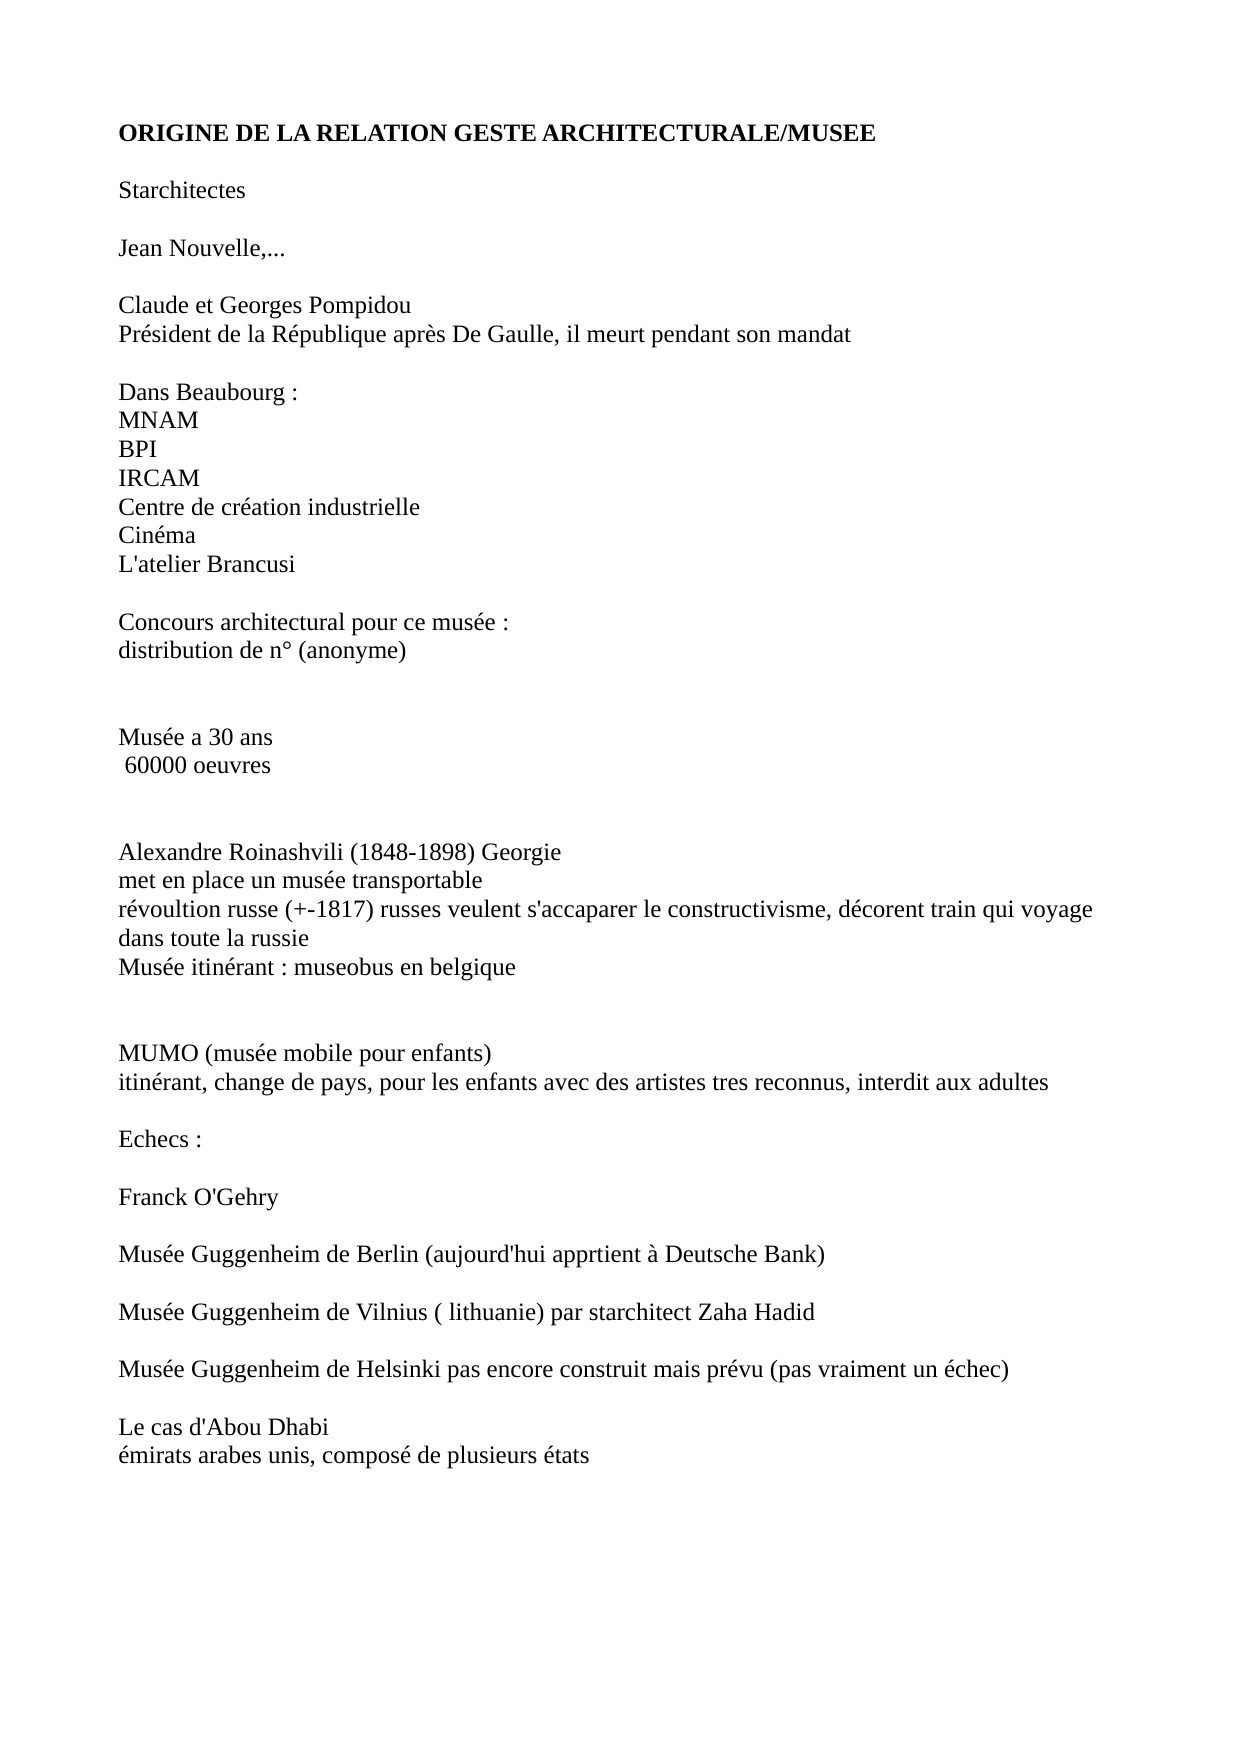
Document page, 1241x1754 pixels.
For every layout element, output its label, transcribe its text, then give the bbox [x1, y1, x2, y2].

text Claude et Georges Pompidou [118, 291, 1122, 319]
text met en place un musée transportable [118, 866, 1122, 894]
text Musée Guggenheim de Helsinki pas encore construit mais prévu (pas vraiment un échec) [118, 1354, 1122, 1383]
text Musée Guggenheim de Berlin (aujourd'hui apprtient à Deutsche Bank) [118, 1239, 1122, 1268]
text Musée itinérant : museobus en belgique [118, 952, 1122, 981]
text Musée Guggenheim de Vilnius ( lithuanie) par starchitect Zaha Hadid [118, 1297, 1122, 1326]
text émirats arabes unis, composé de plusieurs états [118, 1441, 1122, 1469]
text ORIGINE DE LA RELATION GESTE ARCHITECTURALE/MUSEE [118, 118, 1122, 147]
text Jean Nouvelle,... [118, 233, 1122, 262]
text Cinéma [118, 521, 1122, 549]
text Musée a 30 ans [118, 722, 1122, 751]
text Echecs : [118, 1124, 1122, 1153]
text Concours architectural pour ce musée : [118, 607, 1122, 636]
text Franck O'Gehry [118, 1182, 1122, 1211]
text MUMO (musée mobile pour enfants) [118, 1038, 1122, 1067]
text 60000 oeuvres [118, 751, 1122, 779]
text Président de la République après De Gaulle, il meurt pendant son mandat [118, 319, 1122, 348]
text Starchitectes [118, 176, 1122, 204]
text itinérant, change de pays, pour les enfants avec des artistes tres reconnus, interdit aux adultes [118, 1067, 1122, 1096]
text Dans Beaubourg : [118, 377, 1122, 406]
text Le cas d'Abou Dhabi [118, 1412, 1122, 1441]
text révoultion russe (+-1817) russes veulent s'accaparer le constructivisme, décorent train qui voyage dans toute la russie [118, 894, 1122, 952]
text distribution de n° (anonyme) [118, 636, 1122, 664]
text BPI [118, 434, 1122, 463]
text MNAM [118, 406, 1122, 434]
text L'atelier Brancusi [118, 549, 1122, 578]
text Alexandre Roinashvili (1848-1898) Georgie [118, 837, 1122, 866]
text IRCAM [118, 463, 1122, 492]
text Centre de création industrielle [118, 492, 1122, 521]
